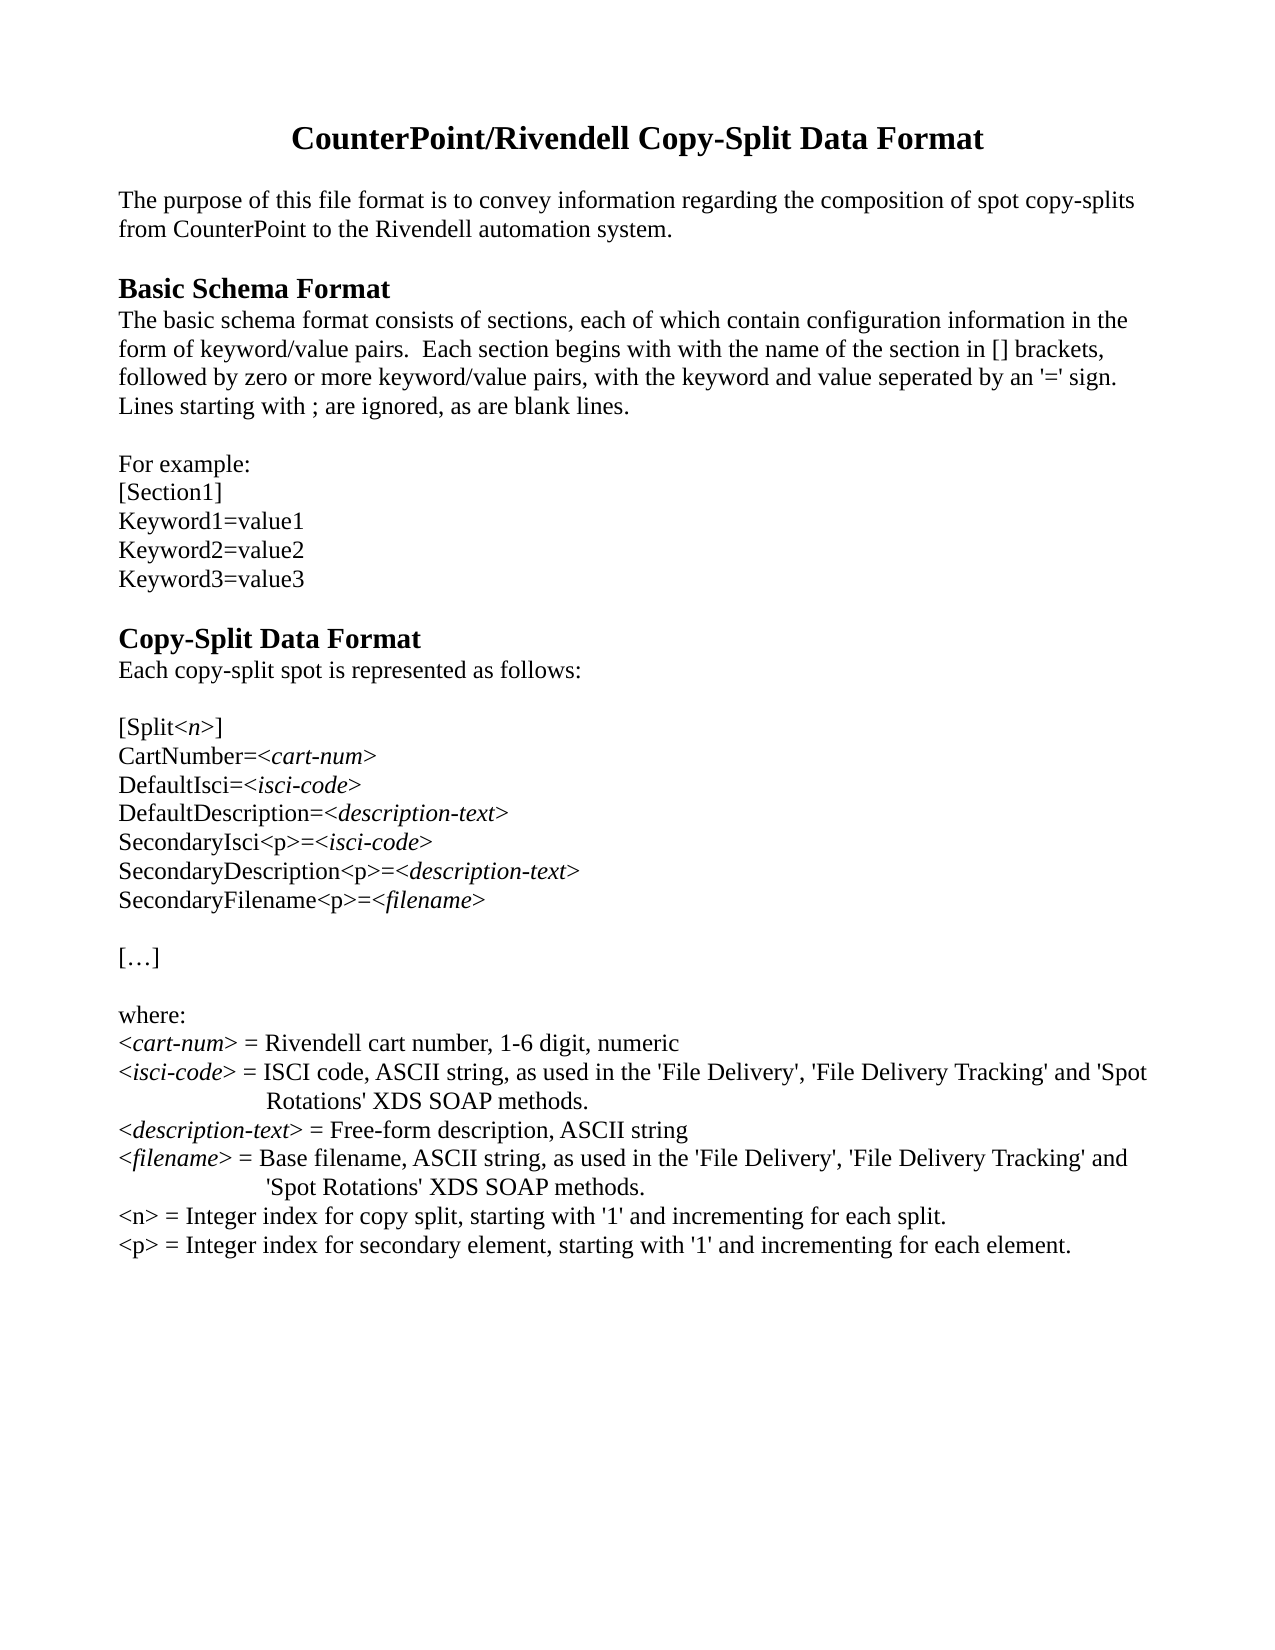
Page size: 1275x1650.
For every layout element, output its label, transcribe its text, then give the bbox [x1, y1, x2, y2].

text <n> = Integer index for copy split, starting with '1' and incrementing for each split. [118, 1201, 1157, 1230]
text <filename> = Base filename, ASCII string, as used in the 'File Delivery', 'File Delivery Tracking' and [118, 1143, 1157, 1172]
text DefaultDescription=<description-text> [118, 798, 1157, 827]
text Keyword1=value1 [118, 506, 1157, 535]
text SecondaryIsci<p>=<isci-code> [118, 827, 1157, 856]
text Keyword2=value2 [118, 535, 1157, 564]
text CartNumber=<cart-num> [118, 741, 1157, 770]
text CounterPoint/Rivendell Copy-Split Data Format [118, 118, 1157, 156]
text Rotations' XDS SOAP methods. [118, 1086, 1157, 1115]
text 'Spot Rotations' XDS SOAP methods. [118, 1172, 1157, 1201]
text The basic schema format consists of sections, each of which contain configuration information in the form of keyword/value pairs. Each section begins with with the name of the section in [] brackets, [118, 305, 1157, 362]
text <p> = Integer index for secondary element, starting with '1' and incrementing for each element. [118, 1230, 1157, 1258]
text SecondaryDescription<p>=<description-text> [118, 856, 1157, 885]
text <description-text> = Free-form description, ASCII string [118, 1115, 1157, 1143]
text DefaultIsci=<isci-code> [118, 770, 1157, 798]
text where: [118, 1000, 1157, 1028]
text Each copy-split spot is represented as follows: [118, 655, 1157, 683]
text <cart-num> = Rivendell cart number, 1-6 digit, numeric [118, 1028, 1157, 1057]
text Copy-Split Data Format [118, 621, 1157, 655]
text The purpose of this file format is to convey information regarding the composition of spot copy-splits from CounterPoint to the Rivendell automation system. [118, 185, 1157, 243]
text Keyword3=value3 [118, 564, 1157, 592]
text [Split<n>] [118, 712, 1157, 741]
text <isci-code> = ISCI code, ASCII string, as used in the 'File Delivery', 'File Delivery Tracking' and 'Spot [118, 1057, 1157, 1086]
text [Section1] [118, 477, 1157, 506]
text […] [118, 942, 1157, 971]
text followed by zero or more keyword/value pairs, with the keyword and value seperated by an '=' sign. Lines starting with ; are ignored, as are blank lines. [118, 362, 1157, 420]
text SecondaryFilename<p>=<filename> [118, 885, 1157, 913]
text Basic Schema Format [118, 271, 1157, 305]
text For example: [118, 449, 1157, 477]
